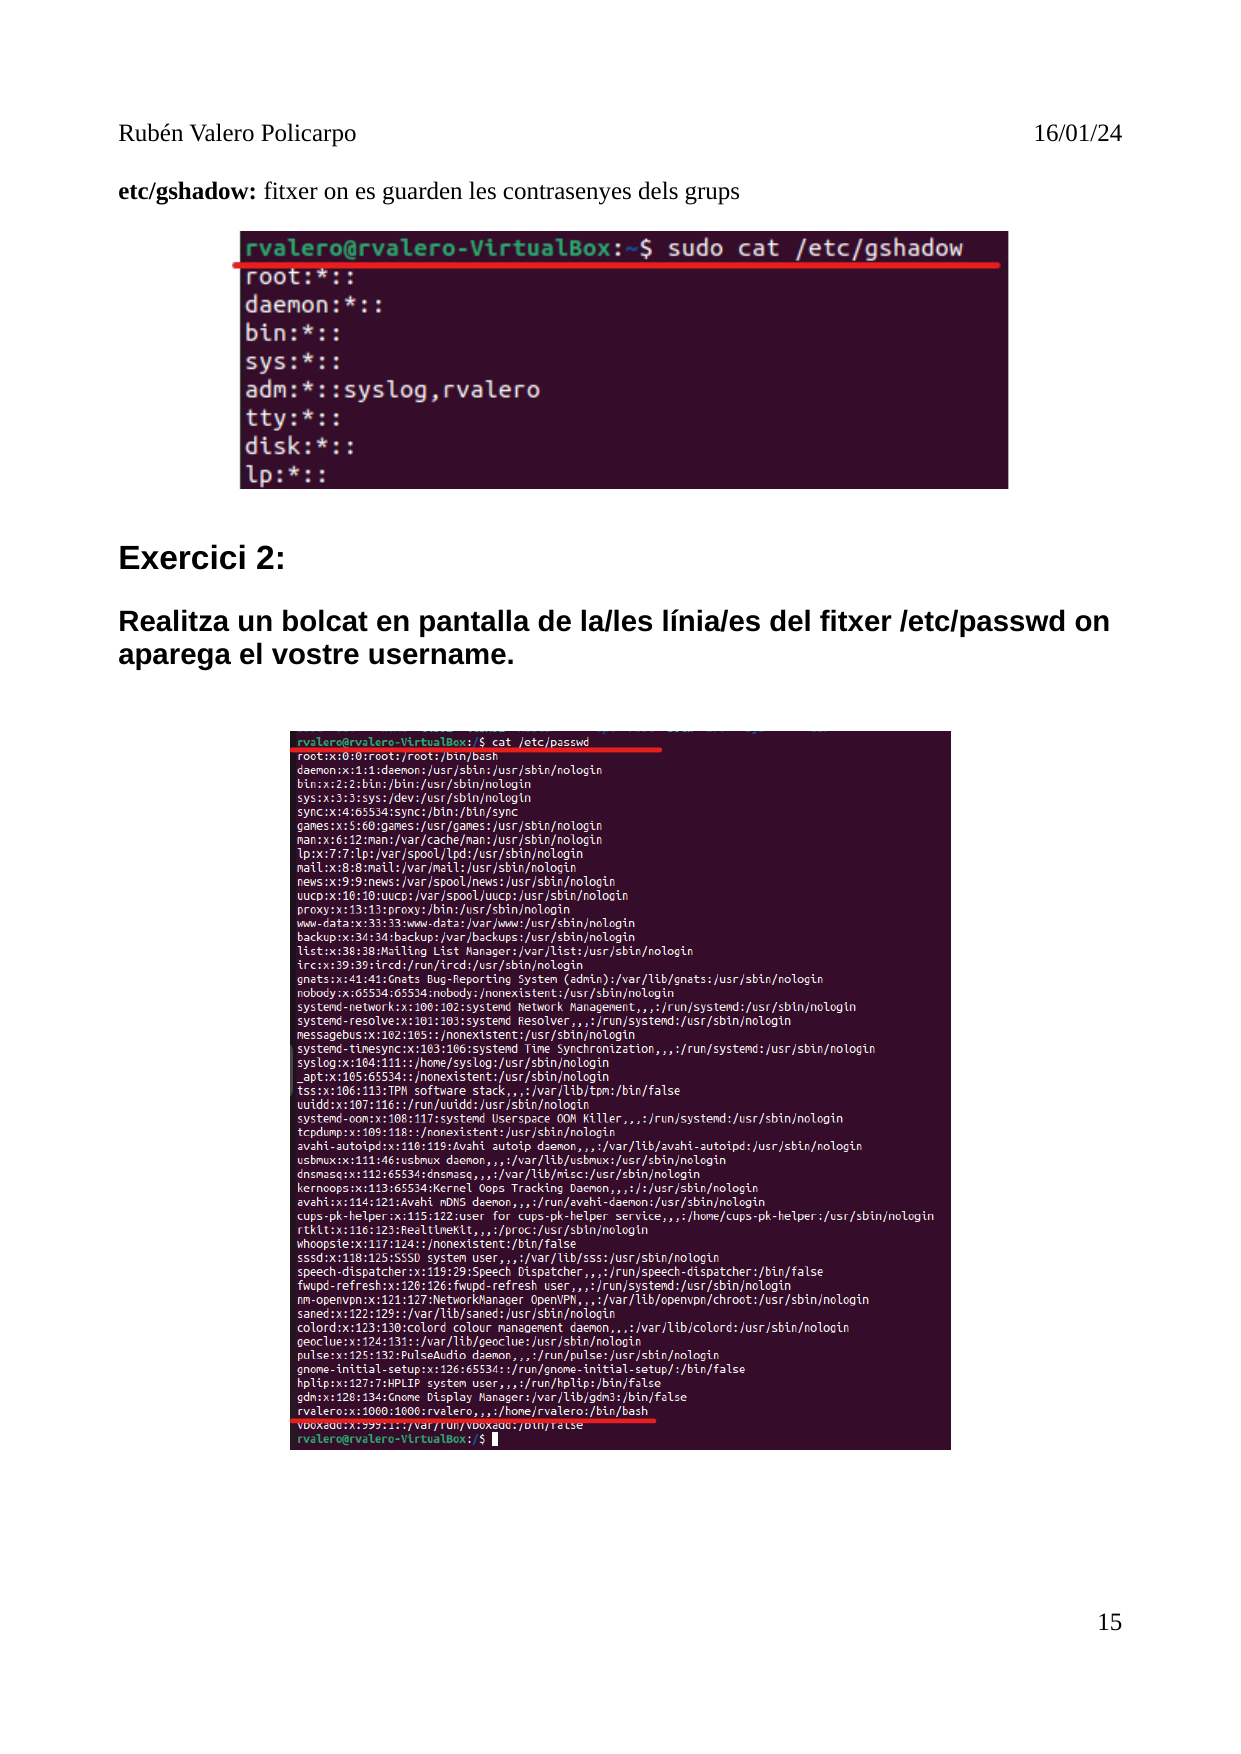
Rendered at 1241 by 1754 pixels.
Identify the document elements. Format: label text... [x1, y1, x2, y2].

picture [289, 731, 951, 1450]
subtitle Exercici 2: [118, 538, 1122, 576]
subtitle Realitza un bolcat en pantalla de la/les línia/es del fitxer /etc/passwd on aparega el vostre username. [118, 603, 1122, 671]
picture [231, 231, 1009, 489]
text etc/gshadow: fitxer on es guarden les contrasenyes dels grups [118, 176, 1122, 205]
